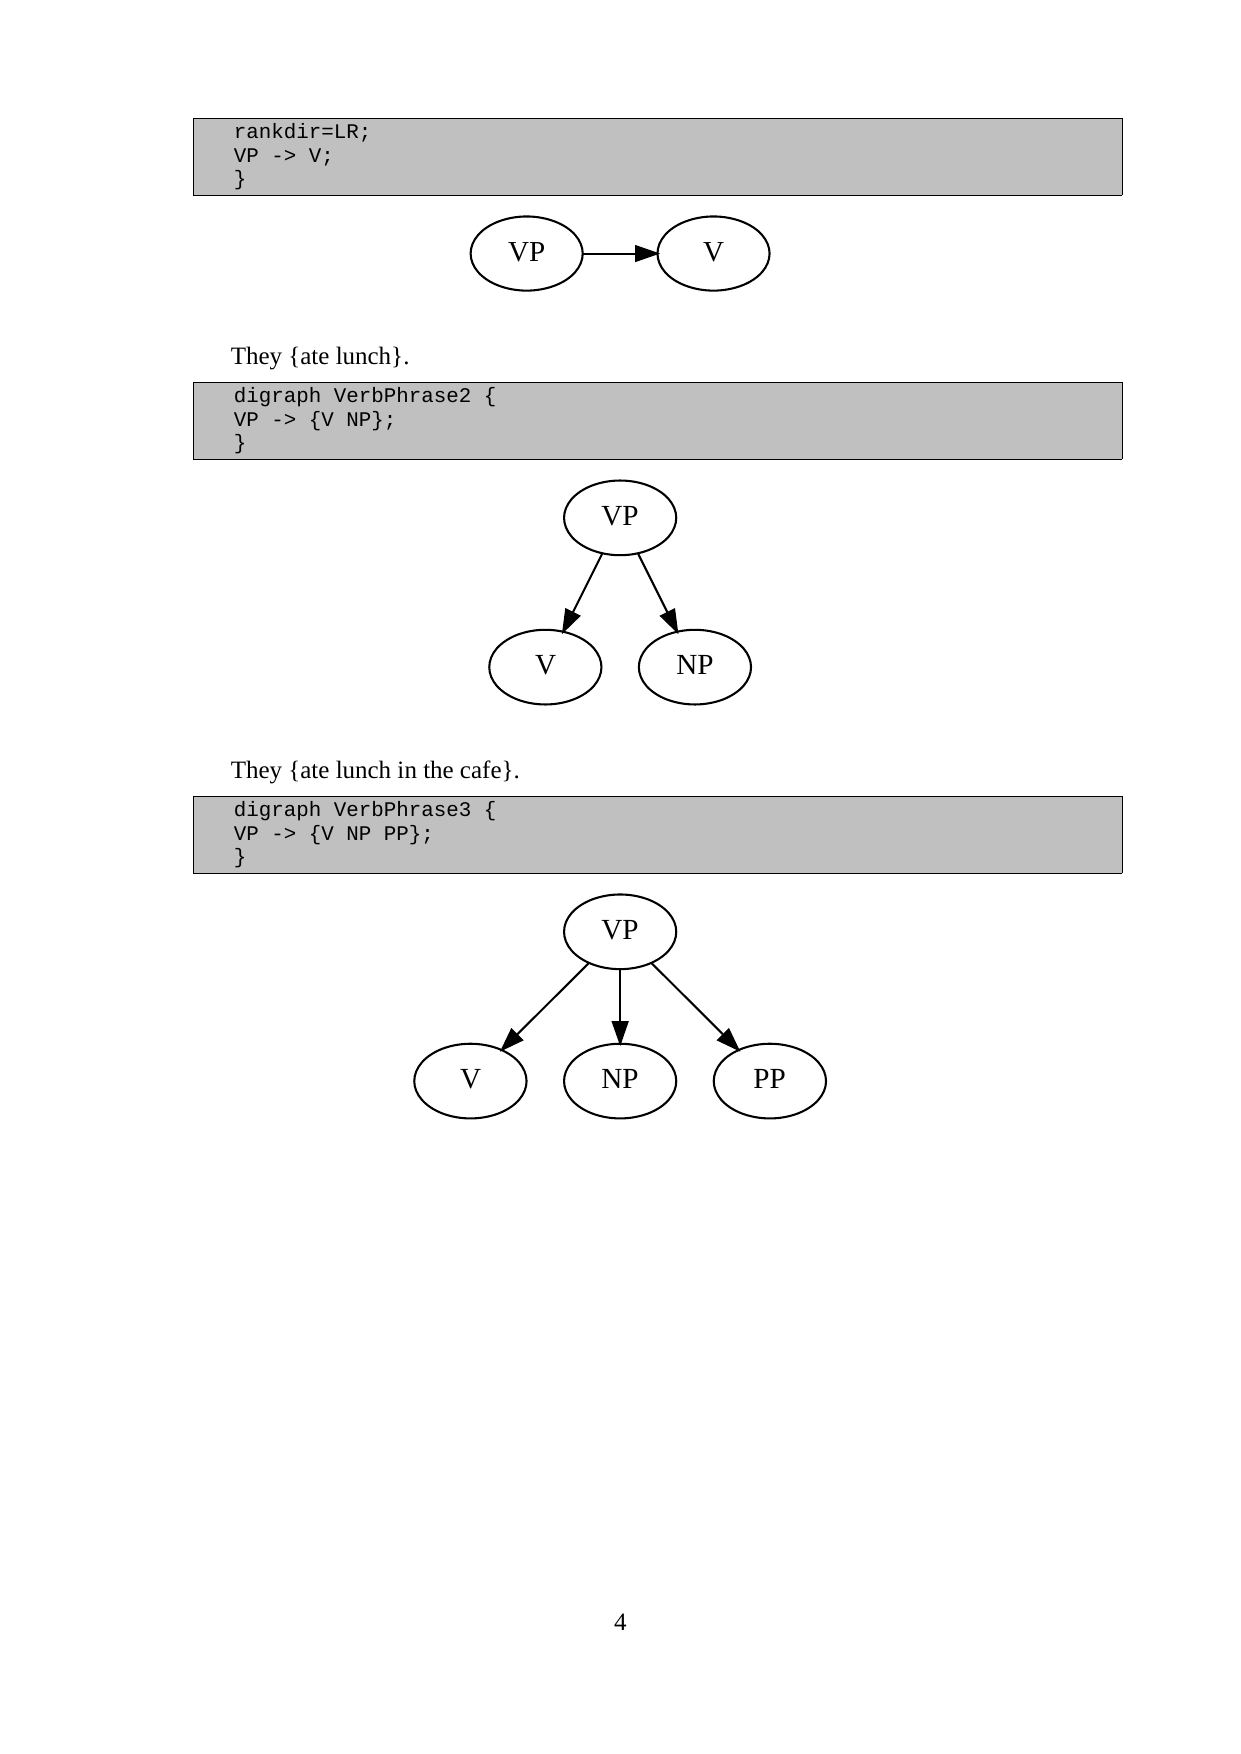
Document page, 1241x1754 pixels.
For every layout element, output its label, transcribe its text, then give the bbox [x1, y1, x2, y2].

list digraph VerbPhrase3 { [194, 797, 1122, 820]
list VP -> {V NP PP}; [194, 820, 1122, 843]
list } [194, 843, 1122, 873]
list VP -> {V NP}; [194, 406, 1122, 429]
list They {ate lunch}. [193, 341, 1122, 369]
list VP -> V; [194, 142, 1122, 165]
list } [194, 429, 1122, 459]
list digraph VerbPhrase2 { [194, 383, 1122, 406]
list rankdir=LR; [194, 119, 1122, 142]
list They {ate lunch in the cafe}. [193, 755, 1122, 783]
list } [194, 165, 1122, 195]
